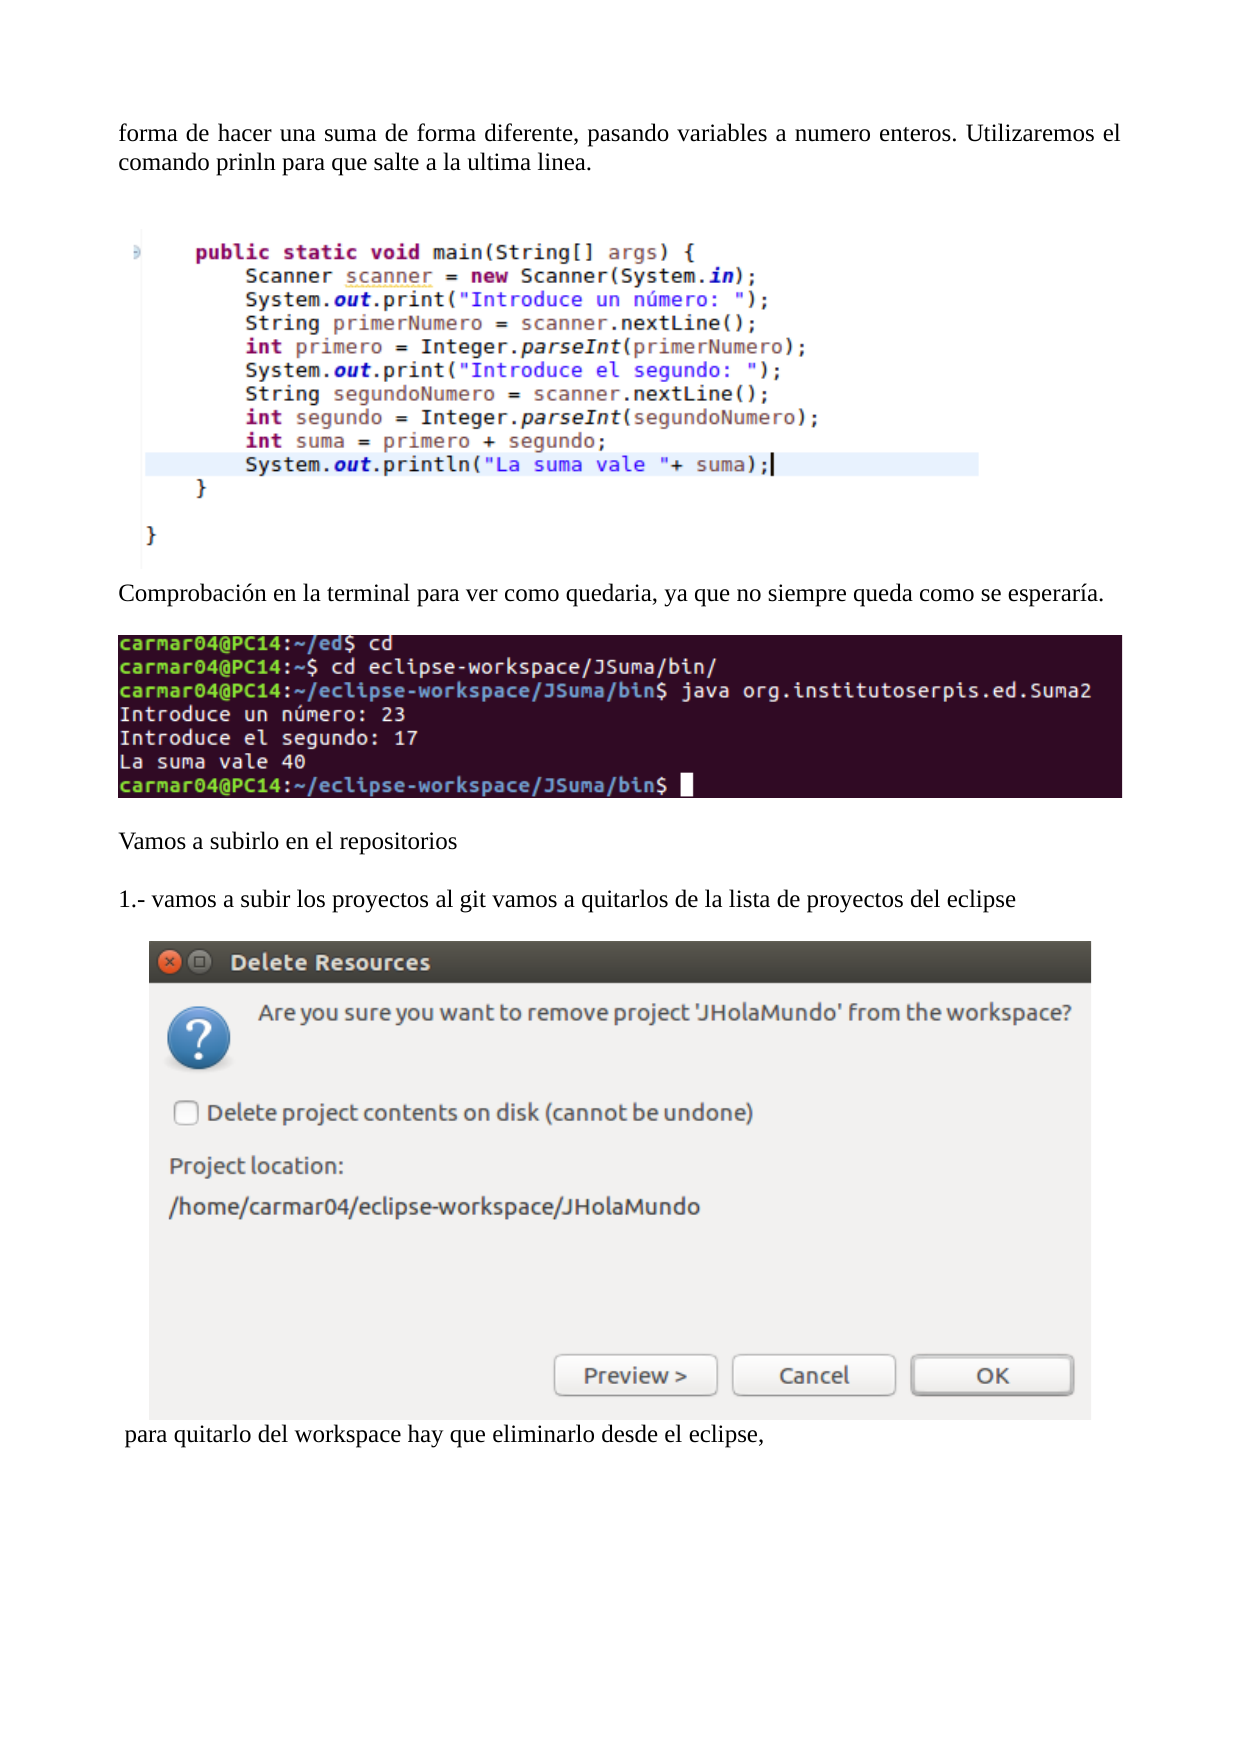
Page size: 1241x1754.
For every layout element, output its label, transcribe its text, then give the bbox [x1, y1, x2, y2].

picture [133, 229, 979, 569]
text para quitarlo del workspace hay que eliminarlo desde el eclipse, [118, 941, 1122, 1448]
text Vamos a subirlo en el repositorios [118, 826, 1122, 855]
text 1.- vamos a subir los proyectos al git vamos a quitarlos de la lista de proyectos del eclipse [118, 884, 1122, 913]
picture [149, 941, 1092, 1420]
text Comprobación en la terminal para ver como quedaria, ya que no siempre queda como se esperaría. [118, 578, 1122, 607]
picture [118, 635, 1123, 798]
text forma de hacer una suma de forma diferente, pasando variables a numero enteros. Utilizaremos el comando prinln para que salte a la ultima linea. [118, 118, 1122, 176]
